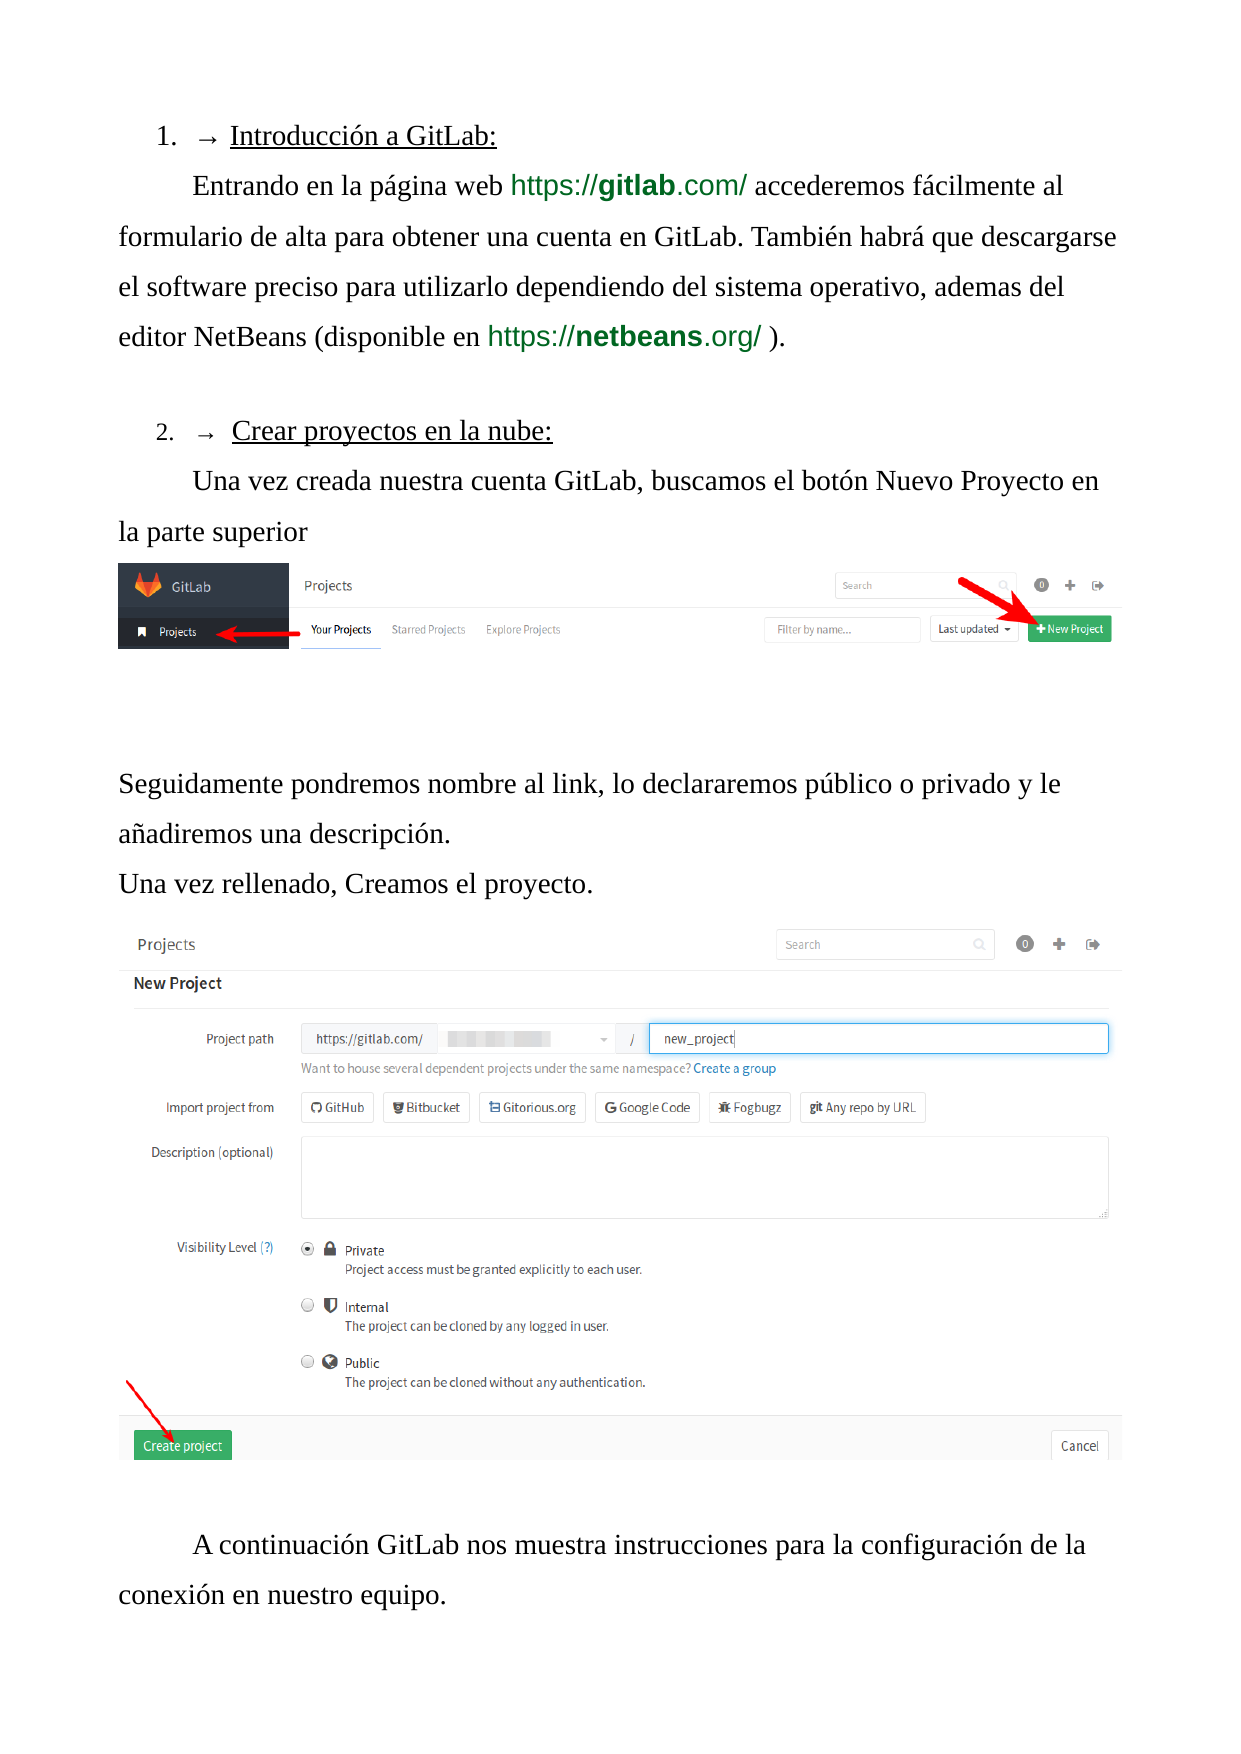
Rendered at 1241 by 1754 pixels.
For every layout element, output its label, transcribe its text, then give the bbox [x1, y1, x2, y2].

text Una vez creada nuestra cuenta GitLab, buscamos el botón Nuevo Proyecto en la parte superior [118, 463, 1122, 547]
text Una vez rellenado, Creamos el proyecto. [118, 867, 1122, 900]
list → Introducción a GitLab: [156, 118, 1122, 152]
text Seguidamente pondremos nombre al link, lo declararemos público o privado y le añadiremos una descripción. [118, 766, 1122, 850]
list → Crear proyectos en la nube: [156, 413, 1122, 447]
picture [118, 563, 1123, 649]
text A continuación GitLab nos muestra instrucciones para la configuración de la conexión en nuestro equipo. [118, 1527, 1122, 1611]
text Entrando en la página web https://gitlab.com/ accederemos fácilmente al formulario de alta para obtener una cuenta en GitLab. También habrá que descargarse el software preciso para utilizarlo dependiendo del sistema operativo, ademas del editor NetBeans (disponible en https://netbeans.org/ ). [118, 168, 1122, 353]
picture [118, 916, 1123, 1460]
